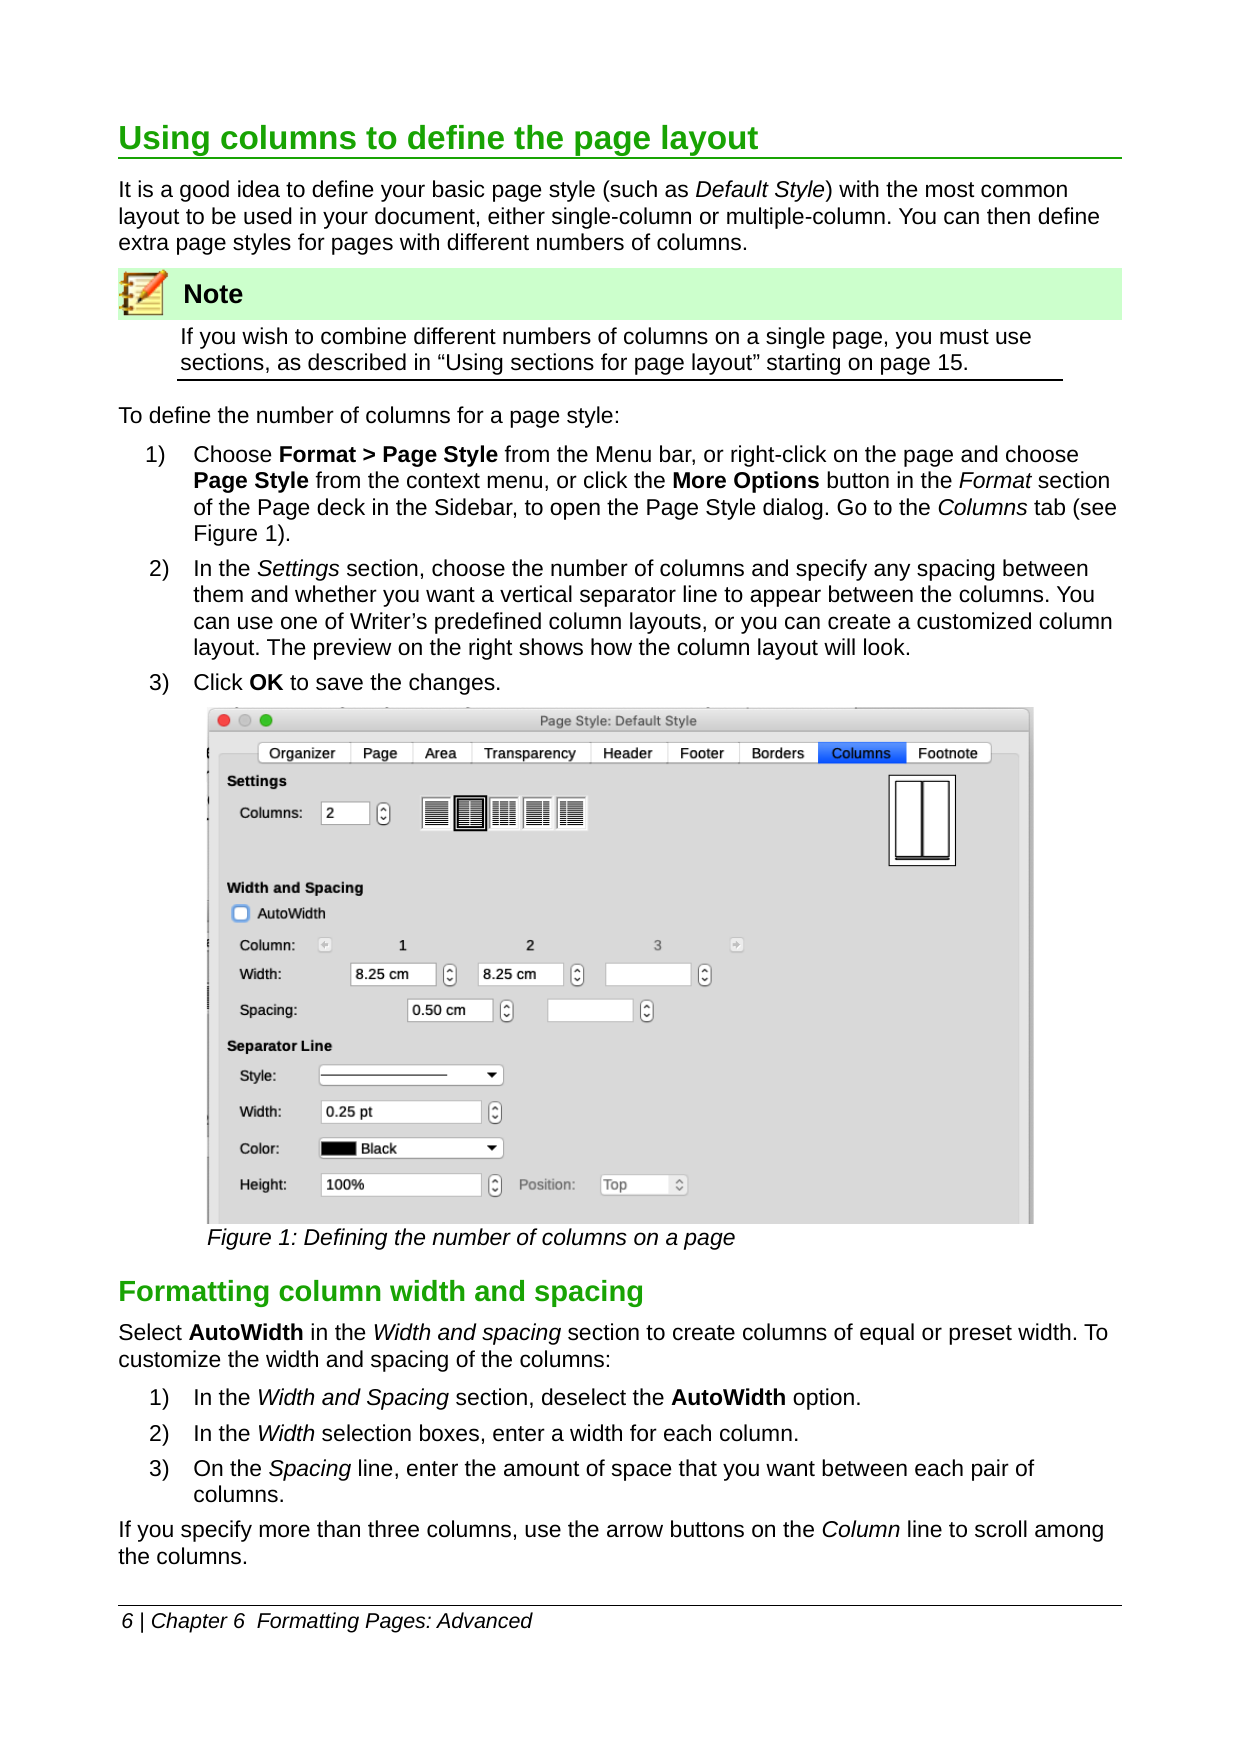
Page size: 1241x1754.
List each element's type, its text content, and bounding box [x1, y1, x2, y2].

subtitle Using columns to define the page layout [118, 118, 1122, 157]
text Figure 1: Defining the number of columns on a page [207, 1224, 1033, 1250]
text If you wish to combine different numbers of columns on a single page, you must use sections, as described in “Using sections for page layout” starting on page 15. [177, 320, 1063, 379]
list In the Width selection boxes, enter a width for each column. [169, 1419, 1122, 1446]
text It is a good idea to define your basic page style (such as Default Style) with the most common layout to be used in your document, either single-column or multiple-column. You can then define extra page styles for pages with different numbers of columns. [118, 176, 1122, 255]
list In the Settings section, choose the number of columns and specify any spacing between them and whether you want a vertical separator line to appear between the columns. You can use one of Writer’s predefined column layouts, or you can create a customized column layout. The preview on the right shows how the column layout will look. [169, 555, 1122, 660]
subtitle Formatting column width and spacing [118, 1274, 1122, 1307]
text If you specify more than three columns, use the arrow buttons on the Column line to scroll among the columns. [118, 1516, 1122, 1569]
list On the Spacing line, enter the amount of space that you want between each pair of columns. [169, 1455, 1122, 1507]
list Select AutoWidth in the Width and spacing section to create columns of equal or preset width. To customize the width and spacing of the columns: [118, 1319, 1122, 1372]
list Click OK to save the changes. [169, 669, 1122, 696]
subtitle Note [118, 268, 1122, 320]
picture [119, 268, 170, 319]
list In the Width and Spacing section, deselect the AutoWidth option. [169, 1384, 1122, 1411]
list To define the number of columns for a page style: [118, 402, 1122, 428]
picture [206, 707, 1034, 1224]
list Choose Format > Page Style from the Menu bar, or right-click on the page and choose Page Style from the context menu, or click the More Options button in the Format section of the Page deck in the Sidebar, to open the Page Style dialog. Go to the Columns tab (see Figure 1). [165, 441, 1122, 546]
